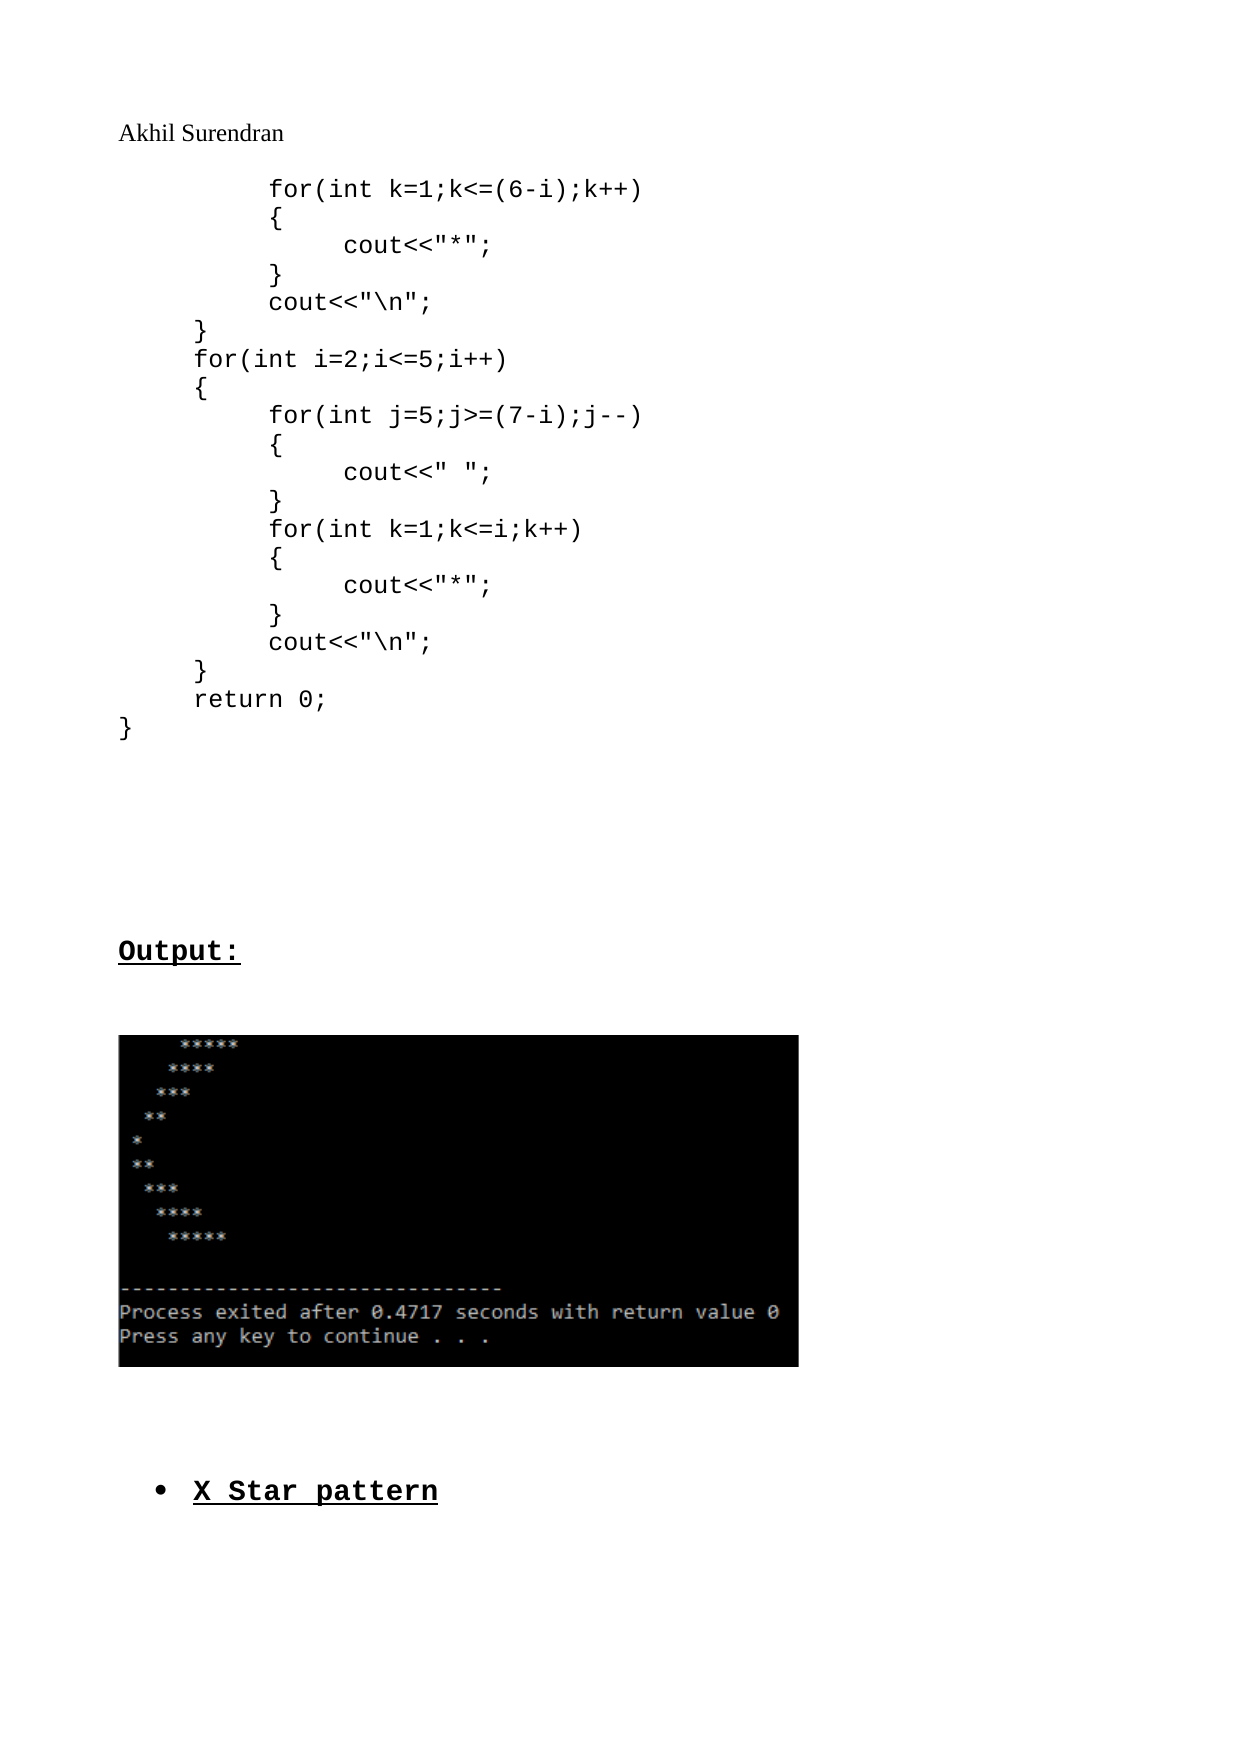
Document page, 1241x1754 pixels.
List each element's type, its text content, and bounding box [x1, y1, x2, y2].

text } [118, 318, 1122, 346]
text } [118, 658, 1122, 686]
text for(int i=2;i<=5;i++) [118, 346, 1122, 375]
text { [118, 431, 1122, 460]
text { [118, 375, 1122, 403]
text for(int k=1;k<=(6-i);k++) [118, 176, 1122, 205]
list X Star pattern [156, 1476, 1122, 1509]
text } [118, 715, 1122, 743]
text for(int j=5;j>=(7-i);j--) [118, 403, 1122, 431]
text } [118, 601, 1122, 630]
text cout<<" "; [118, 460, 1122, 488]
text { [118, 545, 1122, 573]
text } [118, 488, 1122, 516]
text cout<<"\n"; [118, 290, 1122, 318]
text cout<<"*"; [118, 573, 1122, 601]
text { [118, 205, 1122, 233]
text cout<<"\n"; [118, 630, 1122, 658]
text cout<<"*"; [118, 233, 1122, 261]
text Output: [118, 936, 1122, 969]
text return 0; [118, 686, 1122, 715]
text } [118, 261, 1122, 290]
text for(int k=1;k<=i;k++) [118, 516, 1122, 545]
